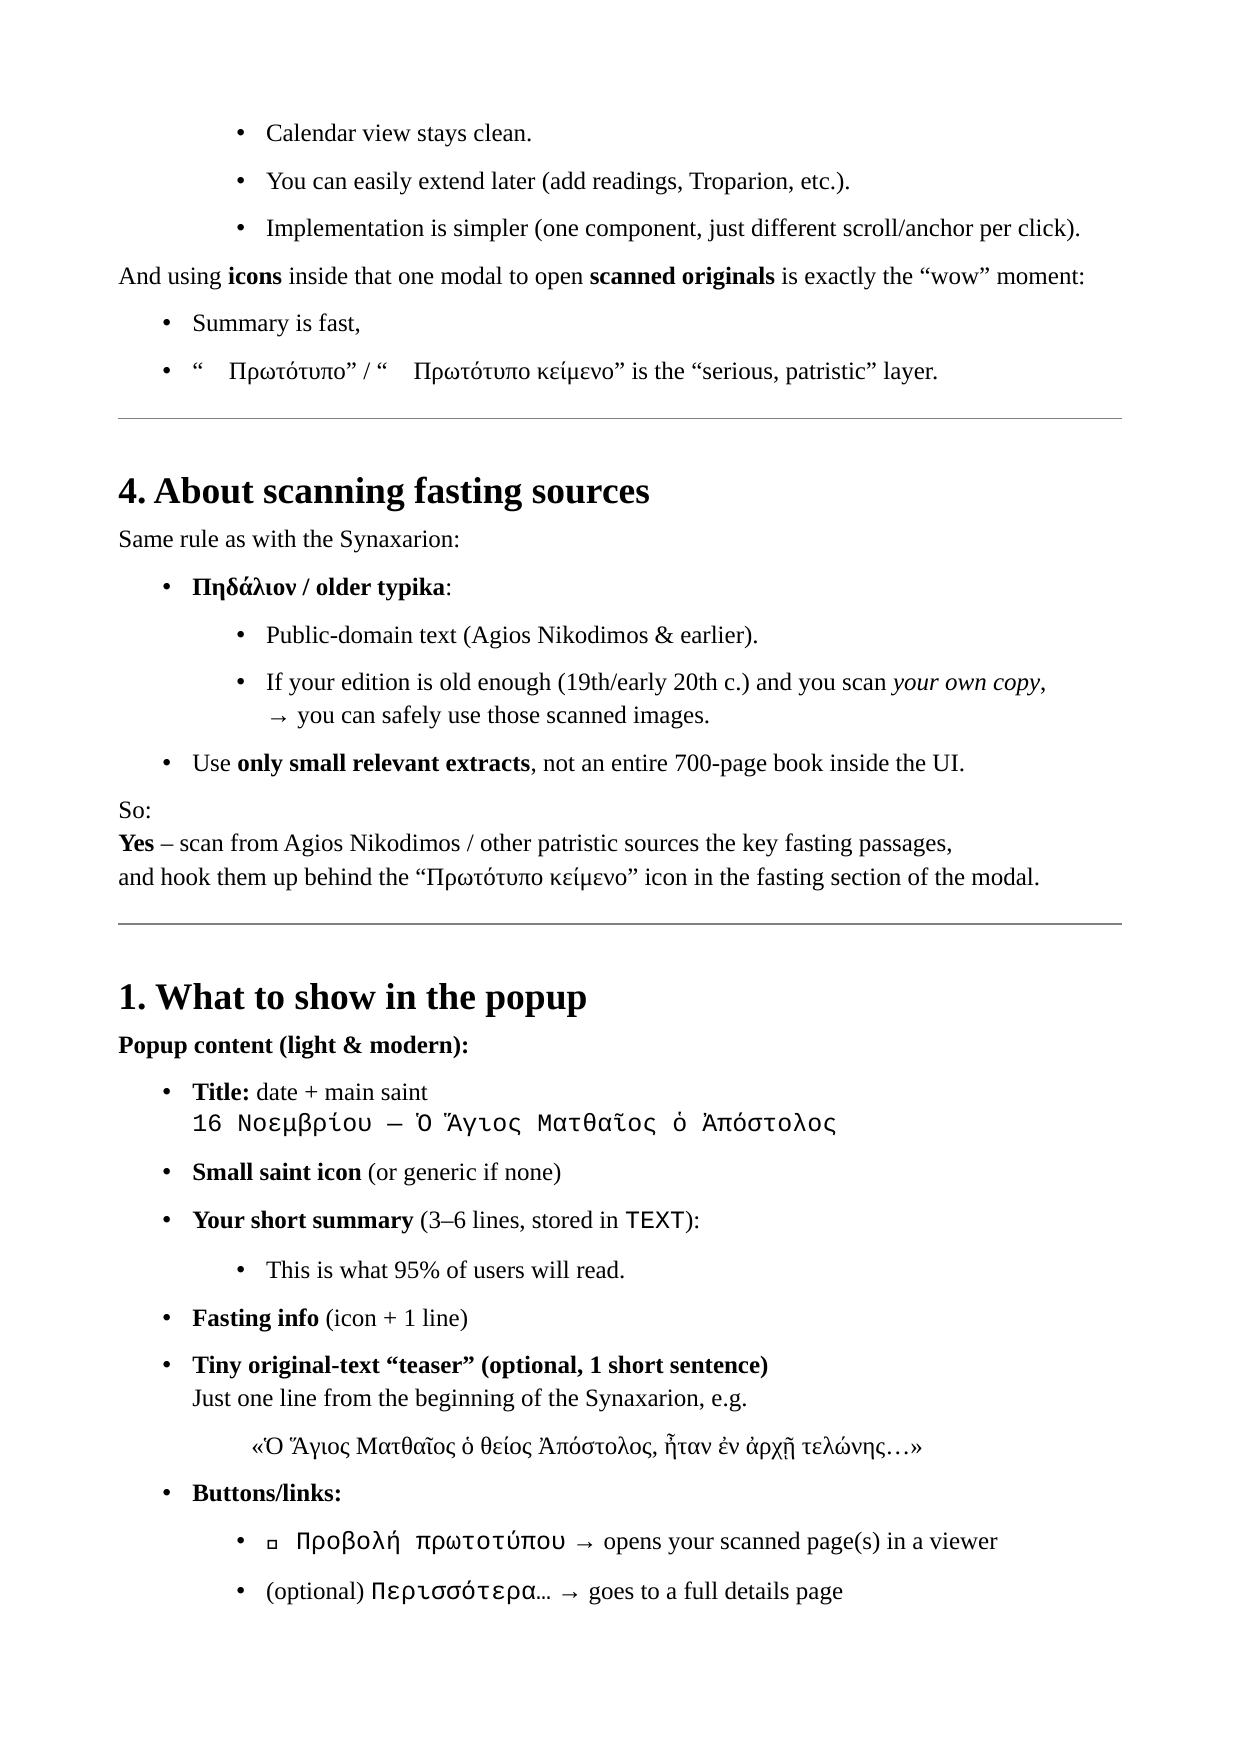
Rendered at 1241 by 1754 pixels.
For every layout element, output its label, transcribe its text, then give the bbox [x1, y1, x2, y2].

list Fasting info (icon + 1 line) [162, 1303, 1122, 1331]
list Title: date + main saint 16 Νοεμβρίου — Ὁ Ἅγιος Ματθαῖος ὁ Ἀπόστολος [162, 1077, 1122, 1139]
list Buttons/links: [162, 1478, 1122, 1507]
list Public-domain text (Agios Nikodimos & earlier). [236, 620, 1122, 648]
list Implementation is simpler (one component, just different scroll/anchor per click). [236, 213, 1122, 242]
list Calendar view stays clean. [236, 118, 1122, 147]
list You can easily extend later (add readings, Troparion, etc.). [236, 166, 1122, 194]
text And using icons inside that one modal to open scanned originals is exactly the “wow” moment: [118, 261, 1122, 290]
list Your short summary (3–6 lines, stored in TEXT): [162, 1205, 1122, 1236]
list Tiny original-text “teaser” (optional, 1 short sentence) Just one line from the beginning of the Synaxarion, e.g. [162, 1350, 1122, 1412]
list Summary is fast, [162, 308, 1122, 337]
text Popup content (light & modern): [118, 1030, 1122, 1059]
list (optional) Περισσότερα… → goes to a full details page [236, 1576, 1122, 1607]
list This is what 95% of users will read. [236, 1255, 1122, 1284]
list Πηδάλιον / older typika: [162, 572, 1122, 601]
list 📜 Προβολή πρωτοτύπου → opens your scanned page(s) in a viewer [236, 1526, 1122, 1557]
list “📜 Πρωτότυπο” / “📘 Πρωτότυπο κείμενο” is the “serious, patristic” layer. [162, 356, 1122, 385]
subtitle 4. About scanning fasting sources [118, 469, 1122, 512]
list Use only small relevant extracts, not an entire 700-page book inside the UI. [162, 748, 1122, 777]
list «Ὁ Ἅγιος Ματθαῖος ὁ θείος Ἀπόστολος, ἦταν ἐν ἀρχῇ τελώνης…» [222, 1431, 1063, 1460]
list Small saint icon (or generic if none) [162, 1157, 1122, 1186]
text Same rule as with the Synaxarion: [118, 524, 1122, 553]
text So: Yes – scan from Agios Nikodimos / other patristic sources the key fasting passages, and hook them up behind the “Πρωτότυπο κείμενο” icon in the fasting section of the modal. [118, 796, 1122, 890]
subtitle 1. What to show in the popup [118, 974, 1122, 1017]
list If your edition is old enough (19th/early 20th c.) and you scan your own copy, → you can safely use those scanned images. [236, 667, 1122, 729]
